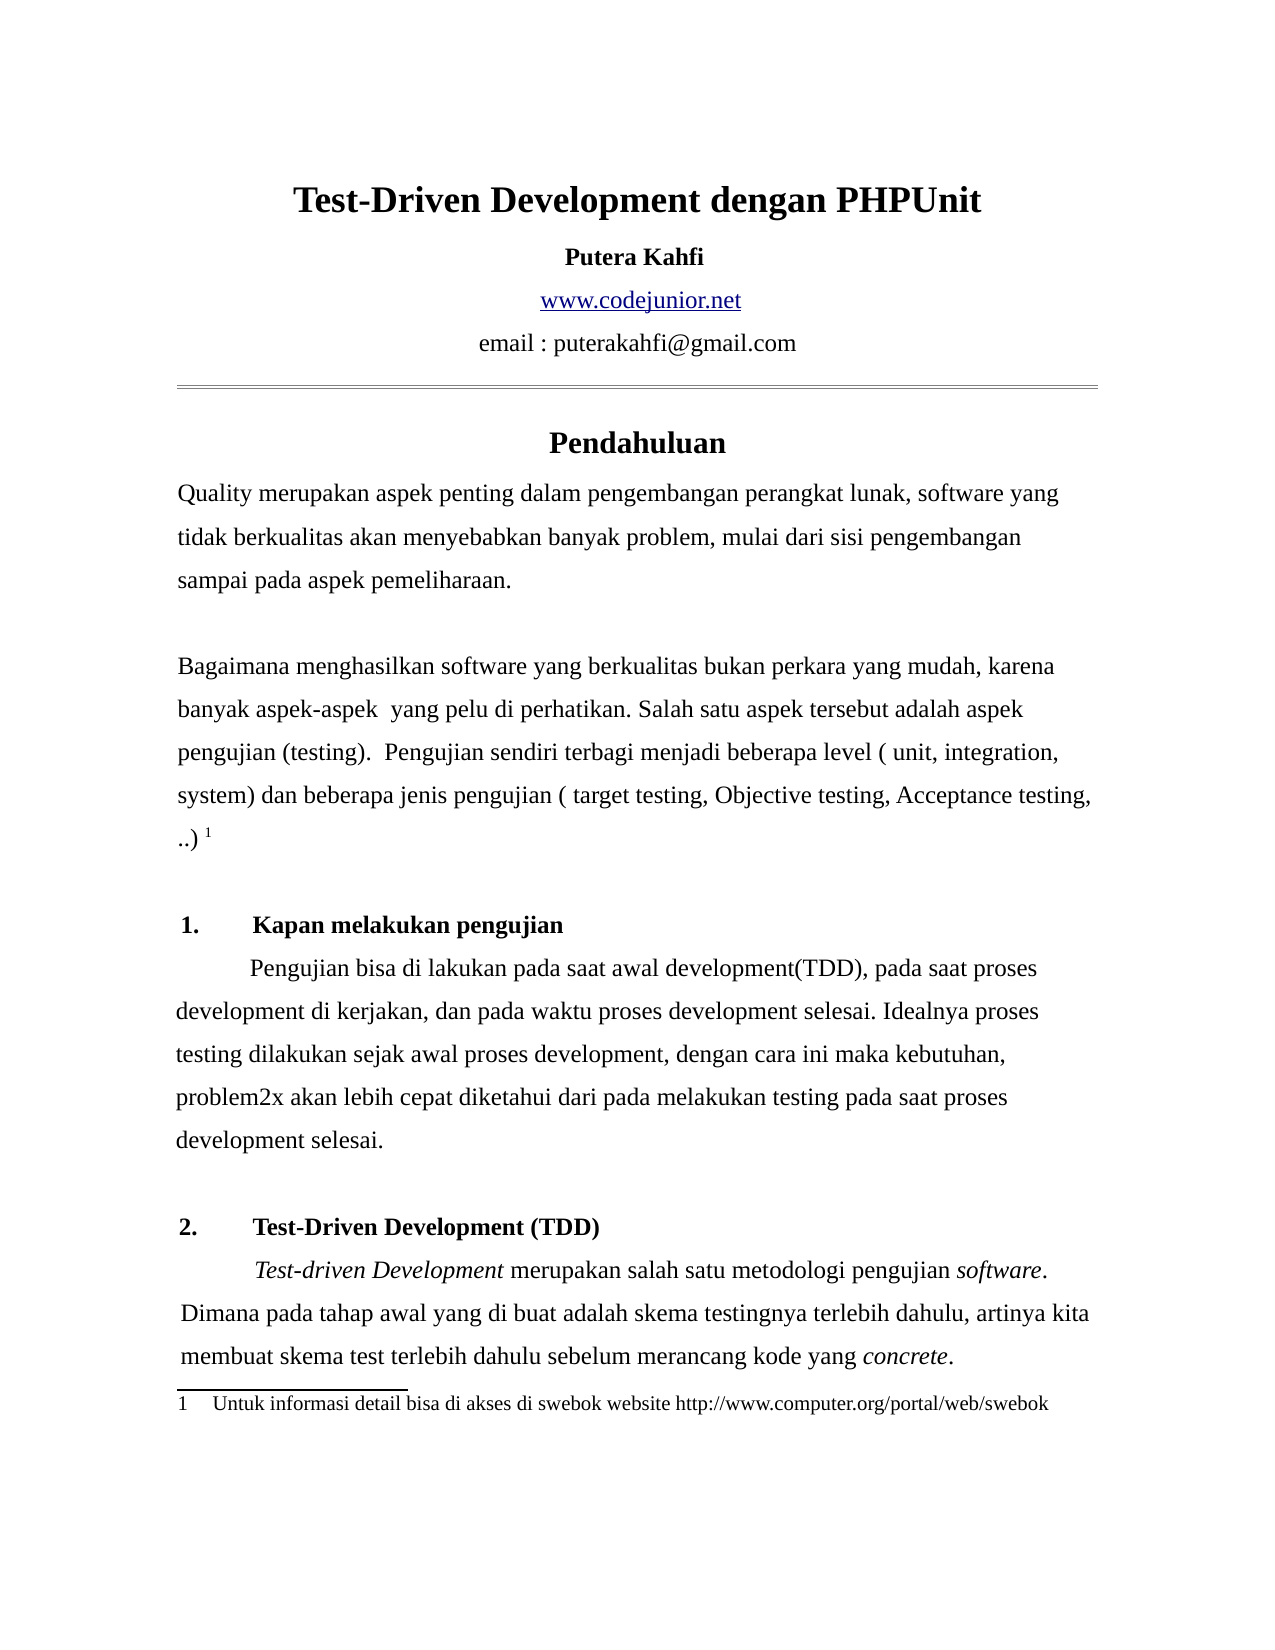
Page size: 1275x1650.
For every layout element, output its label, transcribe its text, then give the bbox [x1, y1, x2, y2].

list Test-driven Development merupakan salah satu metodologi pengujian software. Dimana pada tahap awal yang di buat adalah skema testingnya terlebih dahulu, artinya kita membuat skema test terlebih dahulu sebelum merancang kode yang concrete. [102, 1255, 1098, 1370]
text Quality merupakan aspek penting dalam pengembangan perangkat lunak, software yang tidak berkualitas akan menyebabkan banyak problem, mulai dari sisi pengembangan sampai pada aspek pemeliharaan. [177, 478, 1098, 593]
text Test-Driven Development dengan PHPUnit [177, 177, 1098, 220]
list Pengujian bisa di lakukan pada saat awal development(TDD), pada saat proses development di kerjakan, dan pada waktu proses development selesai. Idealnya proses testing dilakukan sejak awal proses development, dengan cara ini maka kebutuhan, problem2x akan lebih cepat diketahui dari pada melakukan testing pada saat proses development selesai. [97, 953, 1098, 1154]
text www.codejunior.net [177, 285, 1098, 314]
list Test-Driven Development (TDD) [179, 1212, 1098, 1240]
list Kapan melakukan pengujian [180, 910, 1098, 938]
text Untuk informasi detail bisa di akses di swebok website http://www.computer.org/portal/web/swebok [177, 1391, 1098, 1414]
text Pendahuluan [177, 424, 1098, 461]
text Putera Kahfi [177, 242, 1098, 271]
text email : puterakahfi@gmail.com [177, 328, 1098, 357]
text Bagaimana menghasilkan software yang berkualitas bukan perkara yang mudah, karena banyak aspek-aspek yang pelu di perhatikan. Salah satu aspek tersebut adalah aspek pengujian (testing). Pengujian sendiri terbagi menjadi beberapa level ( unit, integration, system) dan beberapa jenis pengujian ( target testing, Objective testing, Acceptance testing, ..) [177, 651, 1098, 852]
